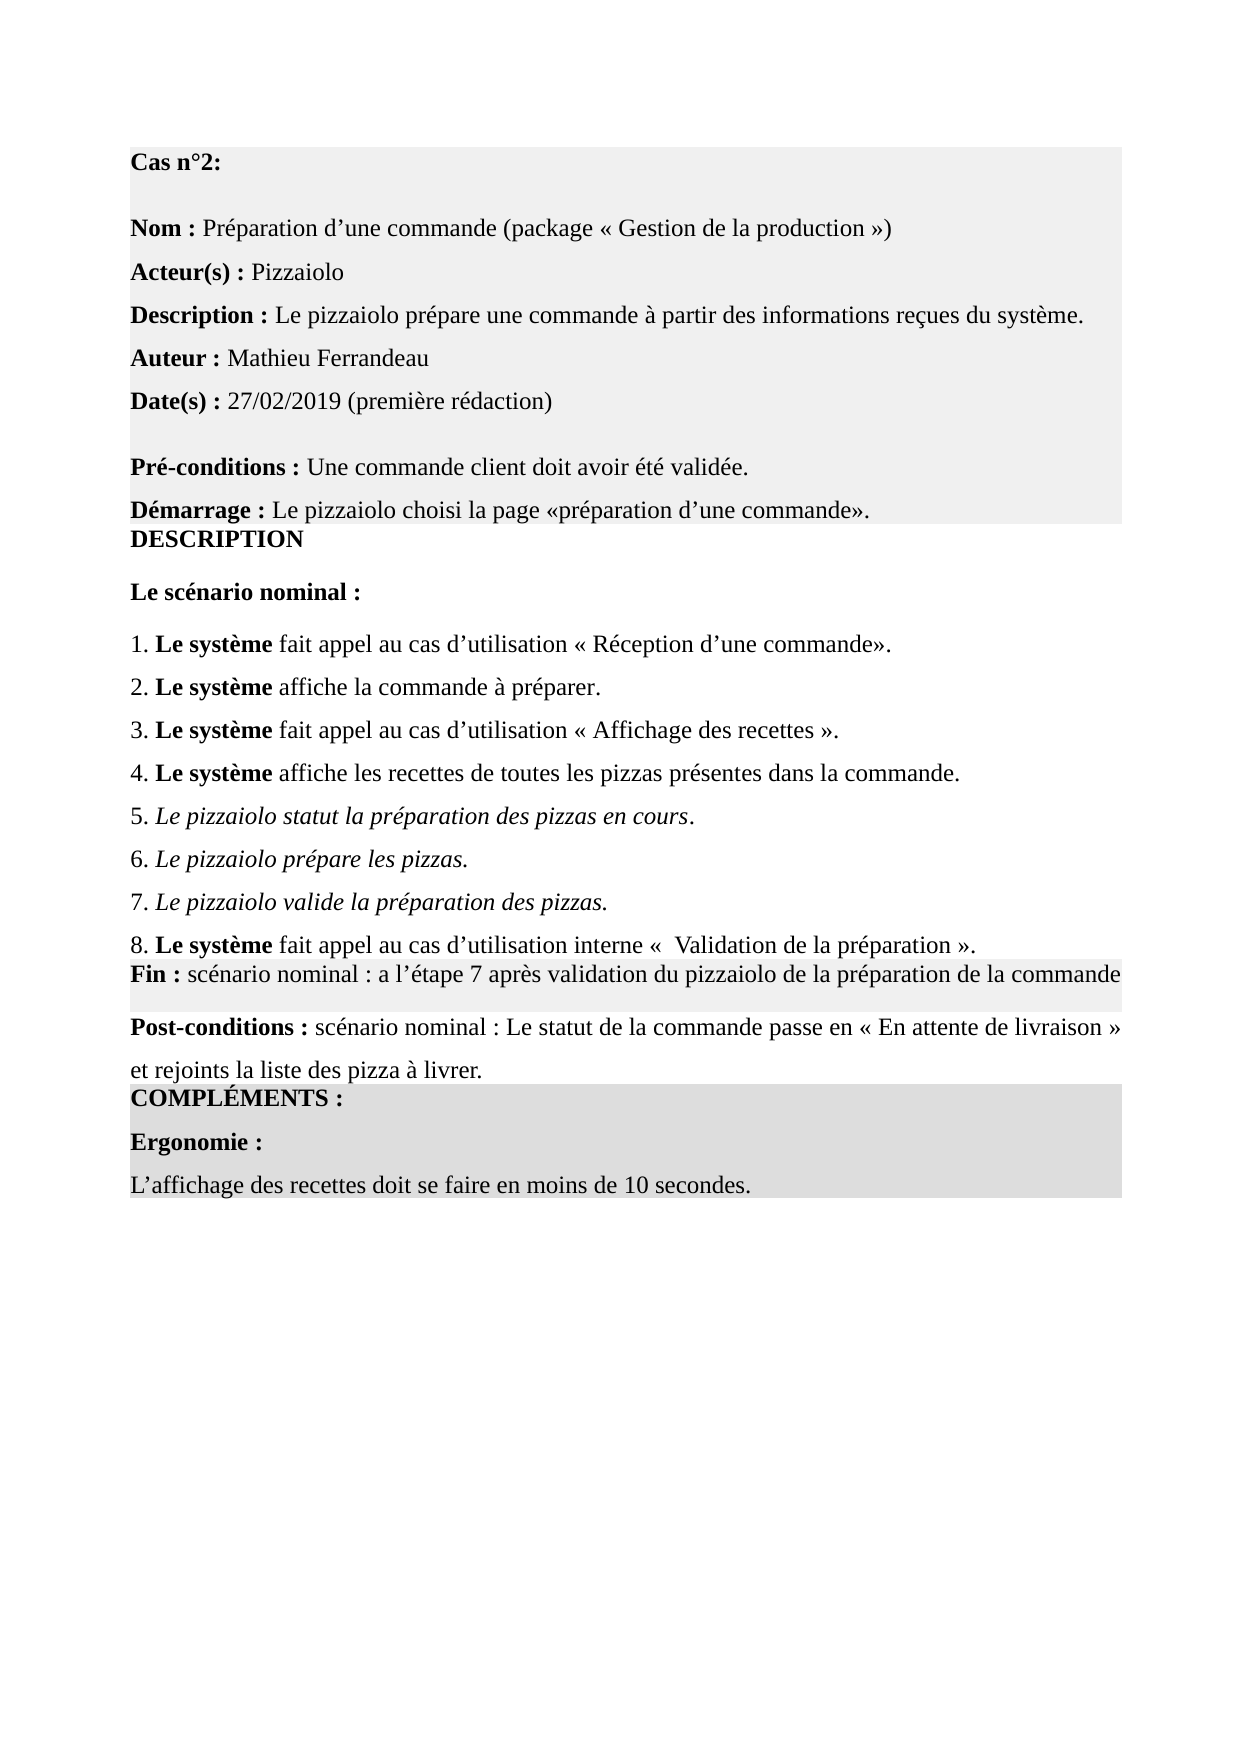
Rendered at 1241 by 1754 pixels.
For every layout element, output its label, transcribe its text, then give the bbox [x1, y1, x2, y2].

table_cell Fin : scénario nominal : a l’étape 7 après validation du pizzaiolo de la préparation de la commande [130, 959, 1122, 1012]
table_cell Post-conditions : scénario nominal : Le statut de la commande passe en « En attente de livraison » et rejoints la liste des pizza à livrer. [130, 1012, 1122, 1083]
table_cell DESCRIPTION Le scénario nominal : 1. Le système fait appel au cas d’utilisation « Réception d’une commande». 2. Le système affiche la commande à préparer. 3. Le système fait appel au cas d’utilisation « Affichage des recettes ». 4. Le système affiche les recettes de toutes les pizzas présentes dans la commande. 5. Le pizzaiolo statut la préparation des pizzas en cours. 6. Le pizzaiolo prépare les pizzas. 7. Le pizzaiolo valide la préparation des pizzas. 8. Le système fait appel au cas d’utilisation interne « Validation de la préparation ». [130, 524, 1122, 959]
table_header Cas n°2: Nom : Préparation d’une commande (package « Gestion de la production ») Acteur(s) : Pizzaiolo Description : Le pizzaiolo prépare une commande à partir des informations reçues du système. Auteur : Mathieu Ferrandeau Date(s) : 27/02/2019 (première rédaction) Pré-conditions : Une commande client doit avoir été validée. Démarrage : Le pizzaiolo choisi la page «préparation d’une commande». [130, 147, 1122, 524]
table_cell COMPLÉMENTS : Ergonomie : L’affichage des recettes doit se faire en moins de 10 secondes. [130, 1084, 1122, 1198]
